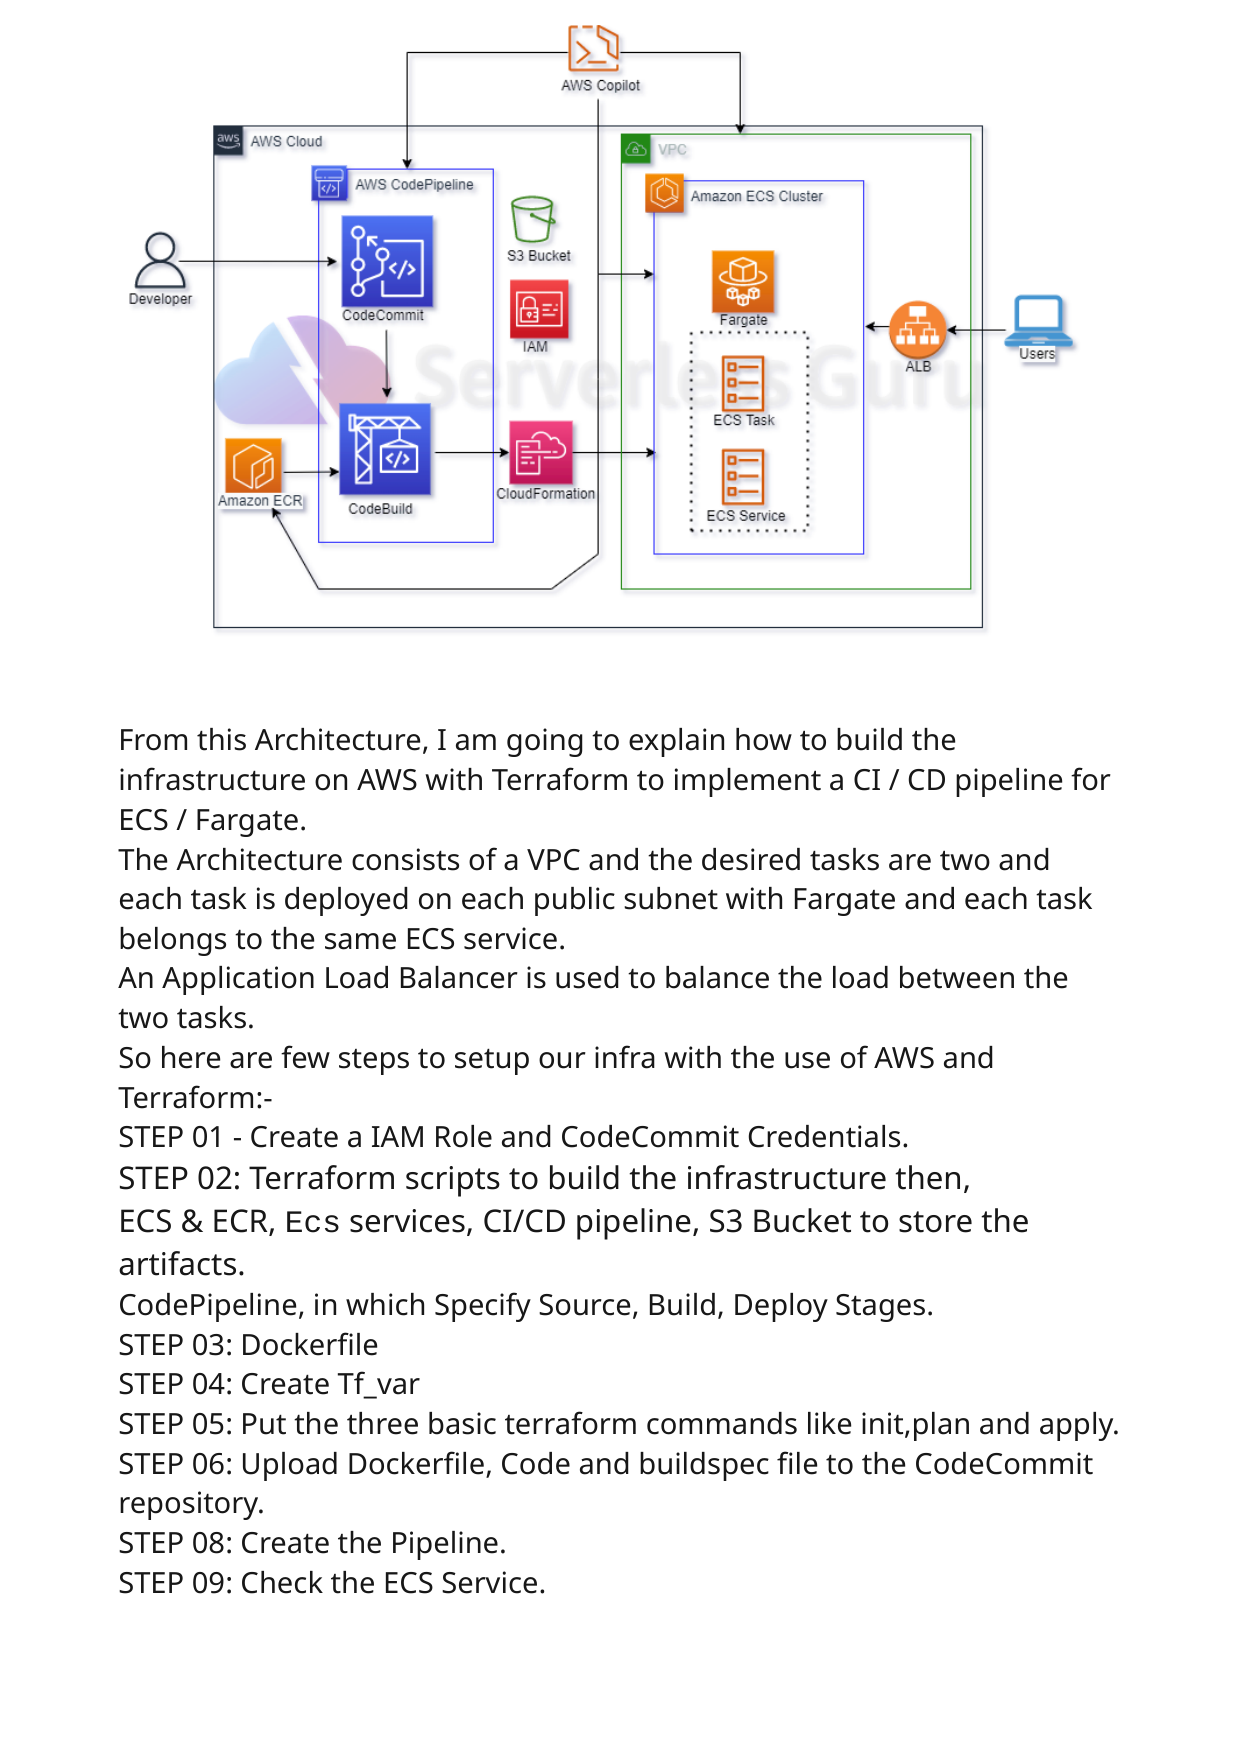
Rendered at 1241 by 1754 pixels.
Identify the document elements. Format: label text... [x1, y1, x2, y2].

text ECS & ECR, Ecs services, CI/CD pipeline, S3 Bucket to store the artifacts. [118, 1199, 1122, 1284]
text An Application Load Balancer is used to balance the load between the two tasks. [118, 958, 1122, 1037]
text STEP 09: Check the ECS Service. [118, 1562, 1122, 1602]
text STEP 01 - Create a IAM Role and CodeCommit Credentials. [118, 1117, 1122, 1156]
text CodePipeline, in which Specify Source, Build, Deploy Stages. [118, 1284, 1122, 1324]
text From this Architecture, I am going to explain how to build the infrastructure on AWS with Terraform to implement a CI / CD pipeline for ECS / Fargate. [118, 720, 1122, 839]
text STEP 04: Create Tf_var [118, 1364, 1122, 1403]
text STEP 05: Put the three basic terraform commands like init,plan and apply. [118, 1403, 1122, 1443]
text STEP 08: Create the Pipeline. [118, 1522, 1122, 1562]
picture [119, 25, 1124, 641]
text The Architecture consists of a VPC and the desired tasks are two and each task is deployed on each public subnet with Fargate and each task belongs to the same ECS service. [118, 839, 1122, 958]
text STEP 02: Terraform scripts to build the infrastructure then, [118, 1156, 1122, 1199]
text STEP 03: Dockerfile [118, 1324, 1122, 1364]
text So here are few steps to setup our infra with the use of AWS and Terraform:- [118, 1037, 1122, 1117]
text STEP 06: Upload Dockerfile, Code and buildspec file to the CodeCommit repository. [118, 1443, 1122, 1522]
